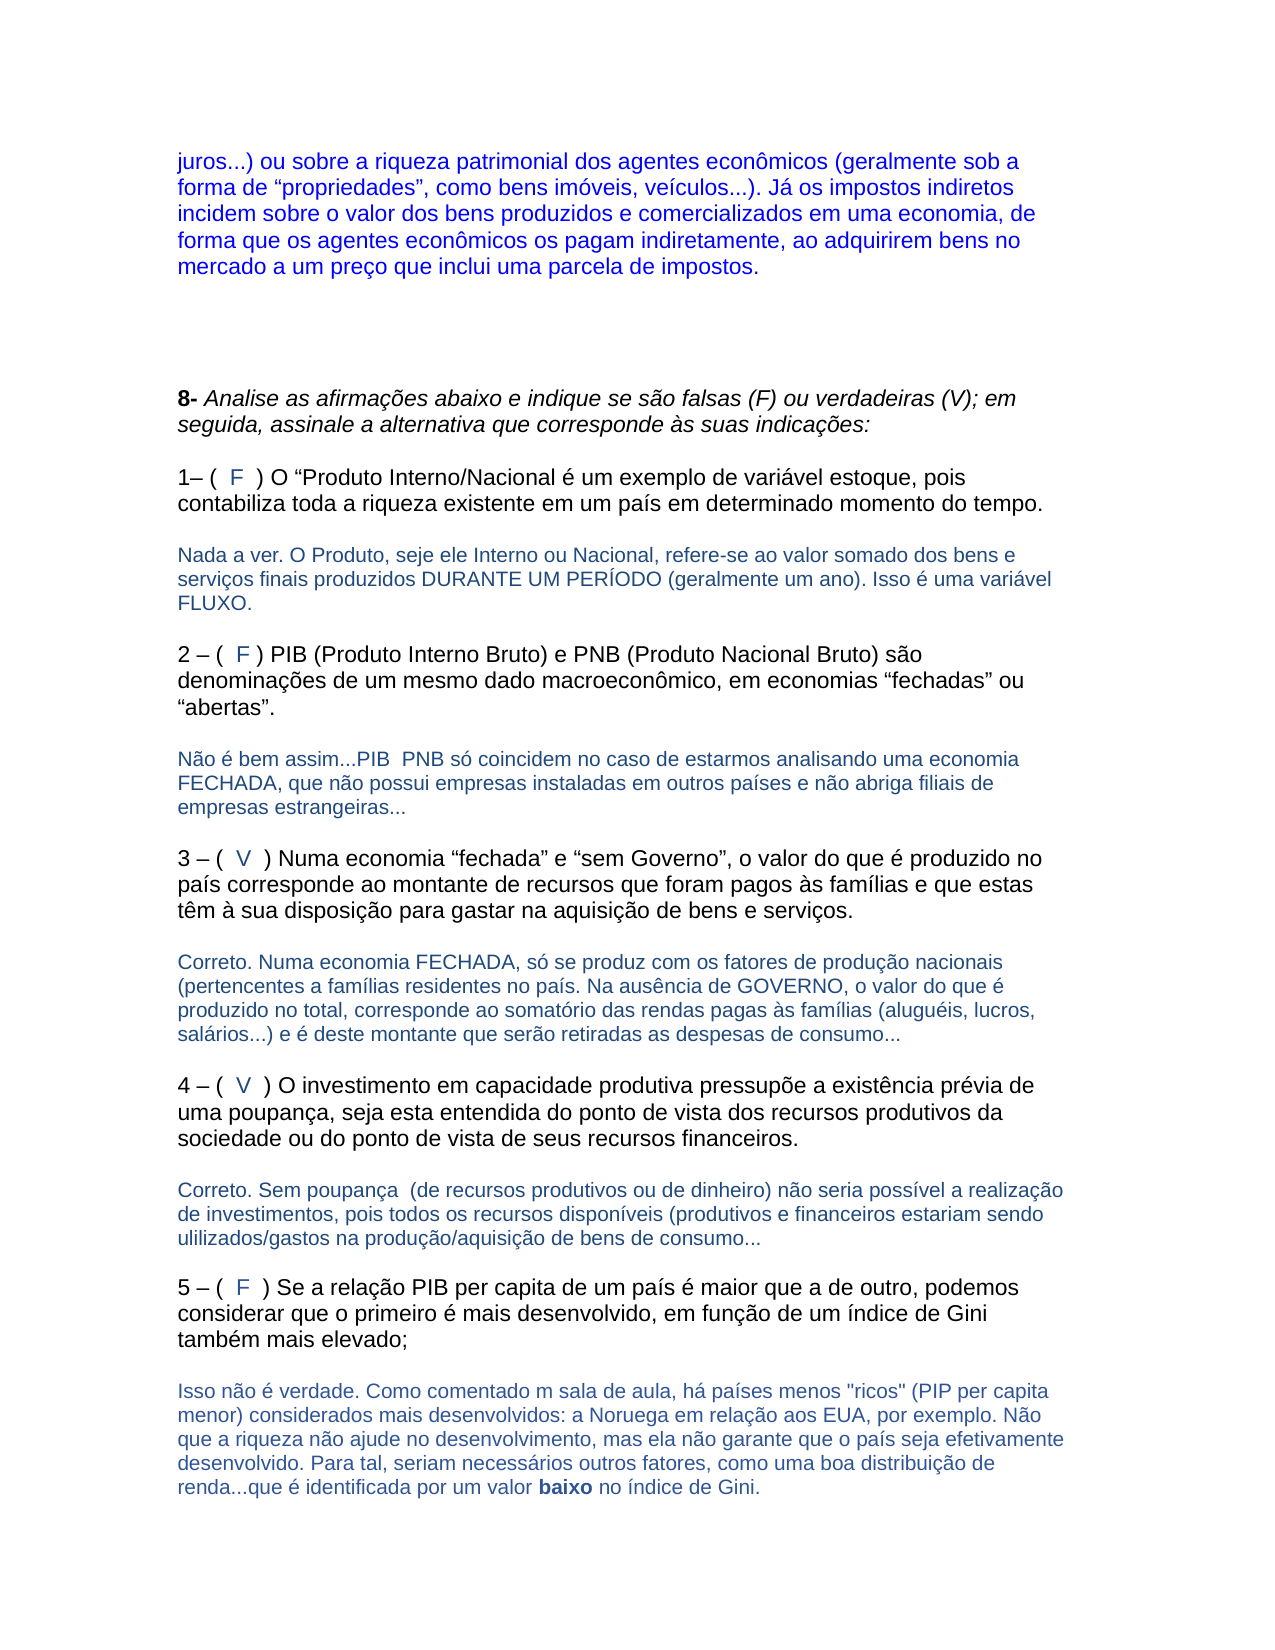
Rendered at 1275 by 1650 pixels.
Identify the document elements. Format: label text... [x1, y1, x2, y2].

text Não é bem assim...PIB PNB só coincidem no caso de estarmos analisando uma economia FECHADA, que não possui empresas instaladas em outros países e não abriga filiais de empresas estrangeiras... [177, 747, 1069, 818]
text 3 – ( V ) Numa economia “fechada” e “sem Governo”, o valor do que é produzido no país corresponde ao montante de recursos que foram pagos às famílias e que estas têm à sua disposição para gastar na aquisição de bens e serviços. [177, 845, 1069, 924]
text Correto. Sem poupança (de recursos produtivos ou de dinheiro) não seria possível a realização de investimentos, pois todos os recursos disponíveis (produtivos e financeiros estariam sendo ulilizados/gastos na produção/aquisição de bens de consumo... [177, 1178, 1069, 1250]
text 2 – ( F ) PIB (Produto Interno Bruto) e PNB (Produto Nacional Bruto) são denominações de um mesmo dado macroeconômico, em economias “fechadas” ou “abertas”. [177, 641, 1069, 720]
text 5 – ( F ) Se a relação PIB per capita de um país é maior que a de outro, podemos considerar que o primeiro é mais desenvolvido, em função de um índice de Gini também mais elevado; [177, 1274, 1069, 1353]
text Nada a ver. O Produto, seje ele Interno ou Nacional, refere-se ao valor somado dos bens e serviços finais produzidos DURANTE UM PERÍODO (geralmente um ano). Isso é uma variável FLUXO. [177, 543, 1069, 615]
text 8- Analise as afirmações abaixo e indique se são falsas (F) ou verdadeiras (V); em seguida, assinale a alternativa que corresponde às suas indicações: [177, 385, 1069, 437]
text Isso não é verdade. Como comentado m sala de aula, há países menos "ricos" (PIP per capita menor) considerados mais desenvolvidos: a Noruega em relação aos EUA, por exemplo. Não que a riqueza não ajude no desenvolvimento, mas ela não garante que o país seja efetivamente desenvolvido. Para tal, seriam necessários outros fatores, como uma boa distribuição de renda...que é identificada por um valor baixo no índice de Gini. [177, 1379, 1069, 1499]
text 1– ( F ) O “Produto Interno/Nacional é um exemplo de variável estoque, pois contabiliza toda a riqueza existente em um país em determinado momento do tempo. [177, 464, 1069, 517]
text juros...) ou sobre a riqueza patrimonial dos agentes econômicos (geralmente sob a forma de “propriedades”, como bens imóveis, veículos...). Já os impostos indiretos incidem sobre o valor dos bens produzidos e comercializados em uma economia, de forma que os agentes econômicos os pagam indiretamente, ao adquirirem bens no mercado a um preço que inclui uma parcela de impostos. [177, 148, 1069, 279]
text Correto. Numa economia FECHADA, só se produz com os fatores de produção nacionais (pertencentes a famílias residentes no país. Na ausência de GOVERNO, o valor do que é produzido no total, corresponde ao somatório das rendas pagas às famílias (aluguéis, lucros, salários...) e é deste montante que serão retiradas as despesas de consumo... [177, 950, 1069, 1046]
text 4 – ( V ) O investimento em capacidade produtiva pressupõe a existência prévia de uma poupança, seja esta entendida do ponto de vista dos recursos produtivos da sociedade ou do ponto de vista de seus recursos financeiros. [177, 1072, 1069, 1151]
